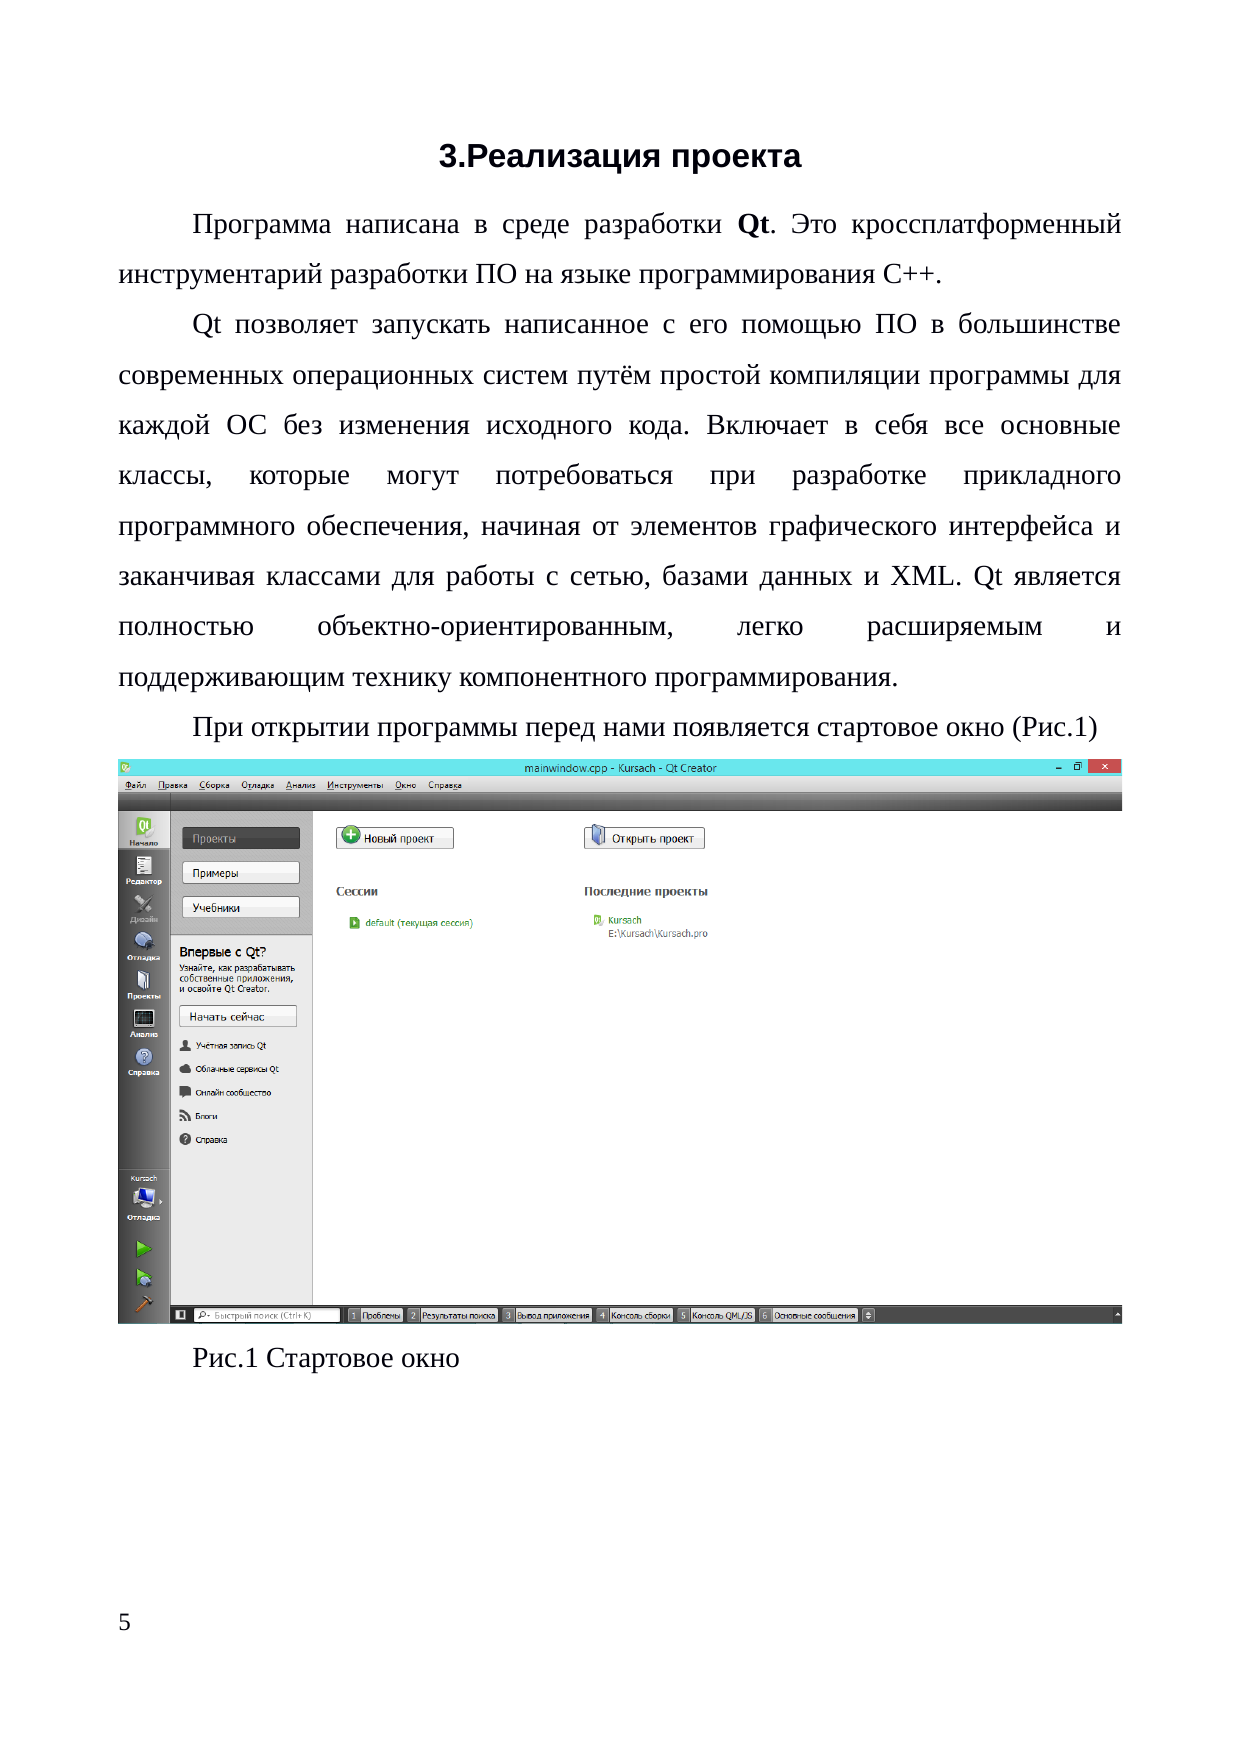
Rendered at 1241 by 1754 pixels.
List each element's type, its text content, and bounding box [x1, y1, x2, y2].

text Программа написана в среде разработки Qt. Это кроссплатформенный инструментарий разработки ПО на языке программирования C++. [118, 206, 1122, 290]
picture [118, 759, 1123, 1324]
text Рис.1 Стартовое окно [118, 1324, 1122, 1374]
title 3.Реализация проекта [118, 136, 1122, 174]
text При открытии программы перед нами появляется стартовое окно (Рис.1) [118, 709, 1122, 742]
text Qt позволяет запускать написанное с его помощью ПО в большинстве современных операционных систем путём простой компиляции программы для каждой ОС без изменения исходного кода. Включает в себя все основные классы, которые могут потребоваться при разработке прикладного программного обеспечения, начиная от элементов графического интерфейса и заканчивая классами для работы с сетью, базами данных и XML. Qt является полностью объектно-ориентированным, легко расширяемым и поддерживающим технику компонентного программирования. [118, 306, 1122, 692]
